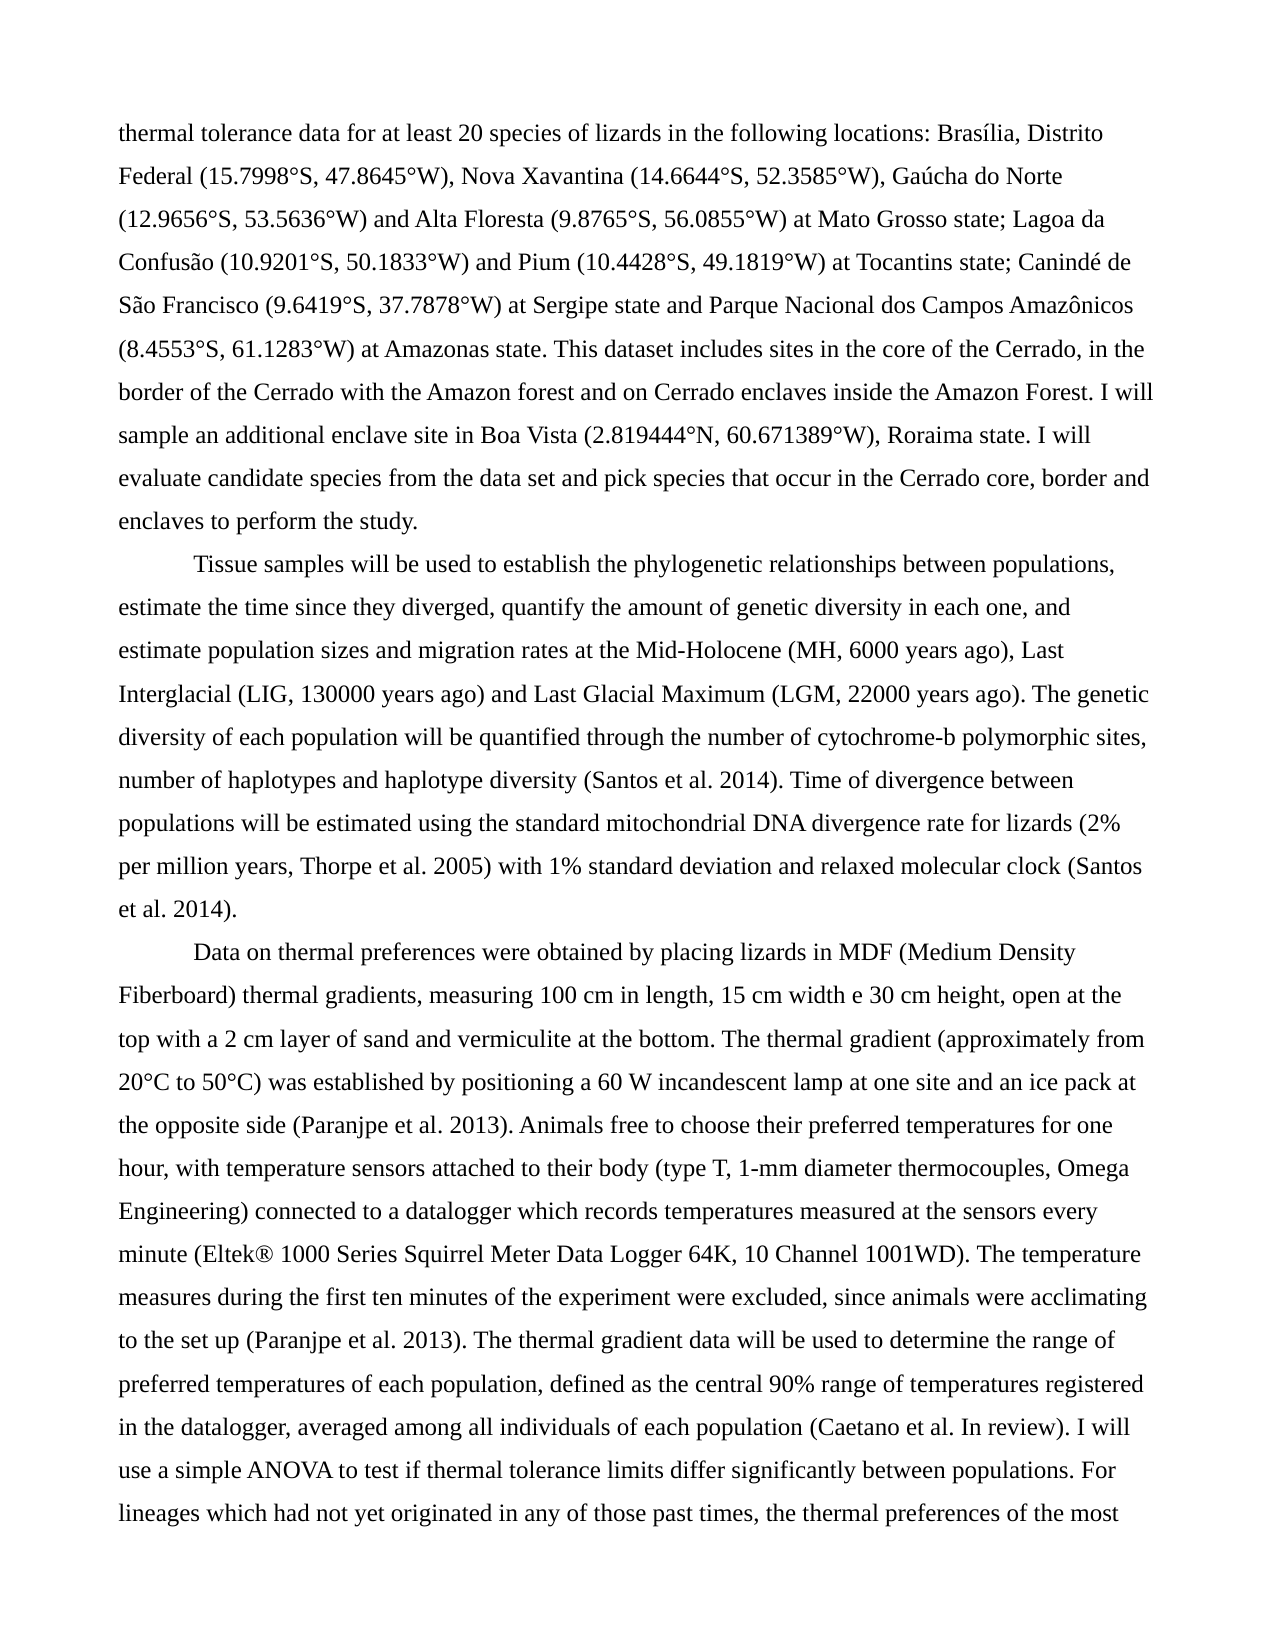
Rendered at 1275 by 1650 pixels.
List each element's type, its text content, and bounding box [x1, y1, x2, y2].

text thermal tolerance data for at least 20 species of lizards in the following locations: Brasília, Distrito Federal (15.7998°S, 47.8645°W), Nova Xavantina (14.6644°S, 52.3585°W), Gaúcha do Norte (12.9656°S, 53.5636°W) and Alta Floresta (9.8765°S, 56.0855°W) at Mato Grosso state; Lagoa da Confusão (10.9201°S, 50.1833°W) and Pium (10.4428°S, 49.1819°W) at Tocantins state; Canindé de São Francisco (9.6419°S, 37.7878°W) at Sergipe state and Parque Nacional dos Campos Amazônicos (8.4553°S, 61.1283°W) at Amazonas state. This dataset includes sites in the core of the Cerrado, in the border of the Cerrado with the Amazon forest and on Cerrado enclaves inside the Amazon Forest. I will sample an additional enclave site in Boa Vista (2.819444°N, 60.671389°W), Roraima state. I will evaluate candidate species from the data set and pick species that occur in the Cerrado core, border and enclaves to perform the study. [118, 118, 1157, 535]
text Data on thermal preferences were obtained by placing lizards in MDF (Medium Density Fiberboard) thermal gradients, measuring 100 cm in length, 15 cm width e 30 cm height, open at the top with a 2 cm layer of sand and vermiculite at the bottom. The thermal gradient (approximately from 20°C to 50°C) was established by positioning a 60 W incandescent lamp at one site and an ice pack at the opposite side (Paranjpe et al. 2013)⁠. Animals free to choose their preferred temperatures for one hour, with temperature sensors attached to their body (type T, 1-mm diameter thermocouples, Omega Engineering) connected to a datalogger which records temperatures measured at the sensors every minute (Eltek® 1000 Series Squirrel Meter Data Logger 64K, 10 Channel 1001WD). The temperature measures during the first ten minutes of the experiment were excluded, since animals were acclimating to the set up (Paranjpe et al. 2013)⁠. The thermal gradient data will be used to determine the range of preferred temperatures of each population, defined as the central 90% range of temperatures registered in the datalogger, averaged among all individuals of each population (Caetano et al. In review)⁠. I will use a simple ANOVA to test if thermal tolerance limits differ significantly between populations. For lineages which had not yet originated in any of those past times, the thermal preferences of the most [118, 937, 1157, 1527]
text Tissue samples will be used to establish the phylogenetic relationships between populations, estimate the time since they diverged, quantify the amount of genetic diversity in each one, and estimate population sizes and migration rates at the Mid-Holocene (MH, 6000 years ago), Last Interglacial (LIG, 130000 years ago) and Last Glacial Maximum (LGM, 22000 years ago). The genetic diversity of each population will be quantified through the number of cytochrome-b polymorphic sites, number of haplotypes and haplotype diversity (Santos et al. 2014)⁠. Time of divergence between populations will be estimated using the standard mitochondrial DNA divergence rate for lizards (2% per million years, Thorpe et al. 2005) with 1% standard deviation and relaxed molecular clock (Santos et al. 2014)⁠. [118, 549, 1157, 923]
